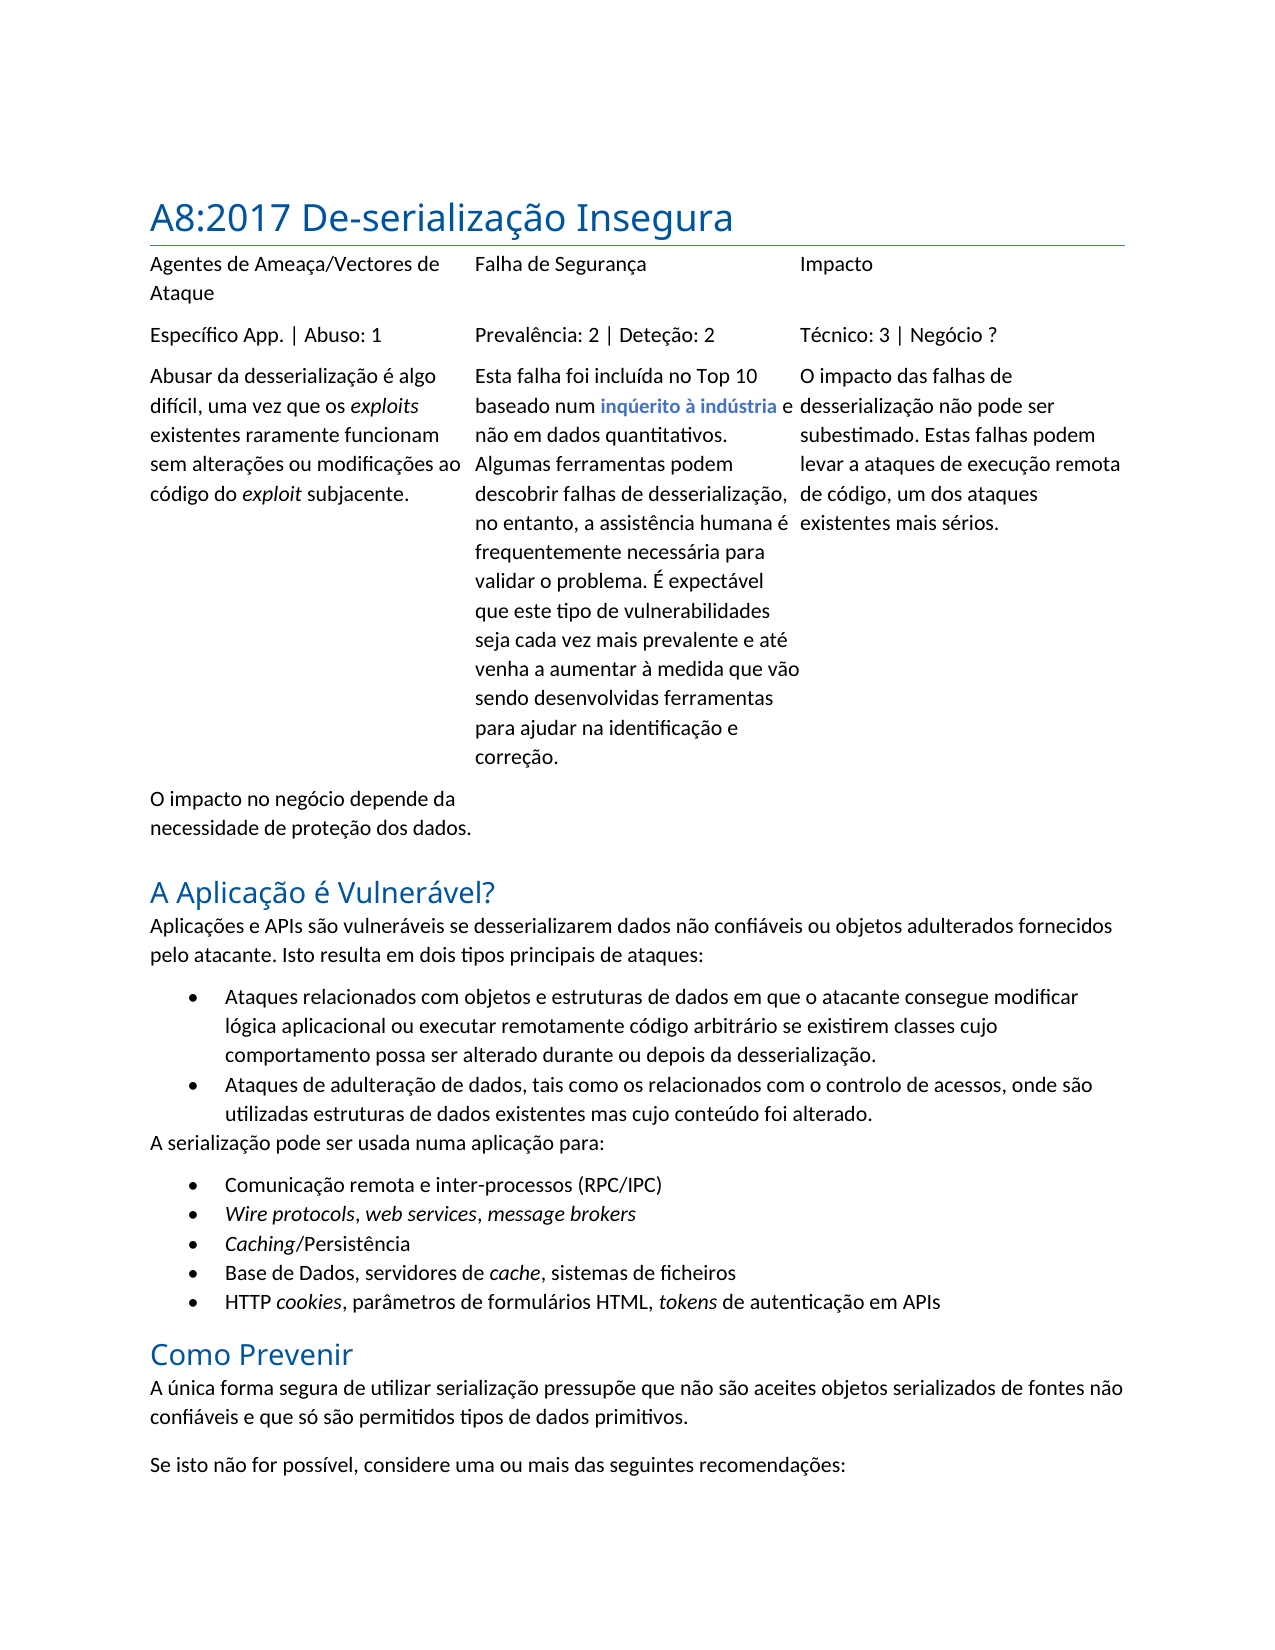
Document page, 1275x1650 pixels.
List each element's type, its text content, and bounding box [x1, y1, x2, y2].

table_header Agentes de Ameaça/Vectores de Ataque [150, 250, 475, 321]
list Comunicação remota e inter-processos (RPC/IPC) [187, 1171, 1125, 1198]
table_header Falha de Segurança [475, 250, 800, 321]
subtitle A8:2017 De-serialização Insegura [150, 192, 1125, 245]
table_cell Técnico: 3 | Negócio ? [800, 321, 1125, 363]
list Caching/Persistência [187, 1230, 1125, 1256]
table_cell [800, 785, 1125, 856]
table_cell Prevalência: 2 | Deteção: 2 [475, 321, 800, 363]
list Wire protocols, web services, message brokers [187, 1201, 1125, 1227]
list Ataques relacionados com objetos e estruturas de dados em que o atacante consegue modificar lógica aplicacional ou executar remotamente código arbitrário se existirem classes cujo comportamento possa ser alterado durante ou depois da desserialização. [187, 983, 1125, 1068]
table_header Impacto [800, 250, 1125, 321]
text Aplicações e APIs são vulneráveis se desserializarem dados não confiáveis ou objetos adulterados fornecidos pelo atacante. Isto resulta em dois tipos principais de ataques: [150, 912, 1125, 968]
text Se isto não for possível, considere uma ou mais das seguintes recomendações: [150, 1451, 1125, 1478]
list Ataques de adulteração de dados, tais como os relacionados com o controlo de acessos, onde são utilizadas estruturas de dados existentes mas cujo conteúdo foi alterado. [187, 1071, 1125, 1127]
list HTTP cookies, parâmetros de formulários HTML, tokens de autenticação em APIs [187, 1288, 1125, 1315]
text A serialização pode ser usada numa aplicação para: [150, 1129, 1125, 1156]
list Base de Dados, servidores de cache, sistemas de ficheiros [187, 1259, 1125, 1286]
subtitle Como Prevenir [150, 1334, 1125, 1374]
table_cell O impacto no negócio depende da necessidade de proteção dos dados. [150, 785, 475, 856]
table_cell O impacto das falhas de desserialização não pode ser subestimado. Estas falhas podem levar a ataques de execução remota de código, um dos ataques existentes mais sérios. [800, 363, 1125, 785]
table_cell Esta falha foi incluída no Top 10 baseado num inqúerito à indústria e não em dados quantitativos. Algumas ferramentas podem descobrir falhas de desserialização, no entanto, a assistência humana é frequentemente necessária para validar o problema. É expectável que este tipo de vulnerabilidades seja cada vez mais prevalente e até venha a aumentar à medida que vão sendo desenvolvidas ferramentas para ajudar na identificação e correção. [475, 363, 800, 785]
text A única forma segura de utilizar serialização pressupõe que não são aceites objetos serializados de fontes não confiáveis e que só são permitidos tipos de dados primitivos. [150, 1374, 1125, 1430]
table_cell Específico App. | Abuso: 1 [150, 321, 475, 363]
table_cell [475, 785, 800, 856]
table_cell Abusar da desserialização é algo difícil, uma vez que os exploits existentes raramente funcionam sem alterações ou modificações ao código do exploit subjacente. [150, 363, 475, 785]
subtitle A Aplicação é Vulnerável? [150, 872, 1125, 912]
